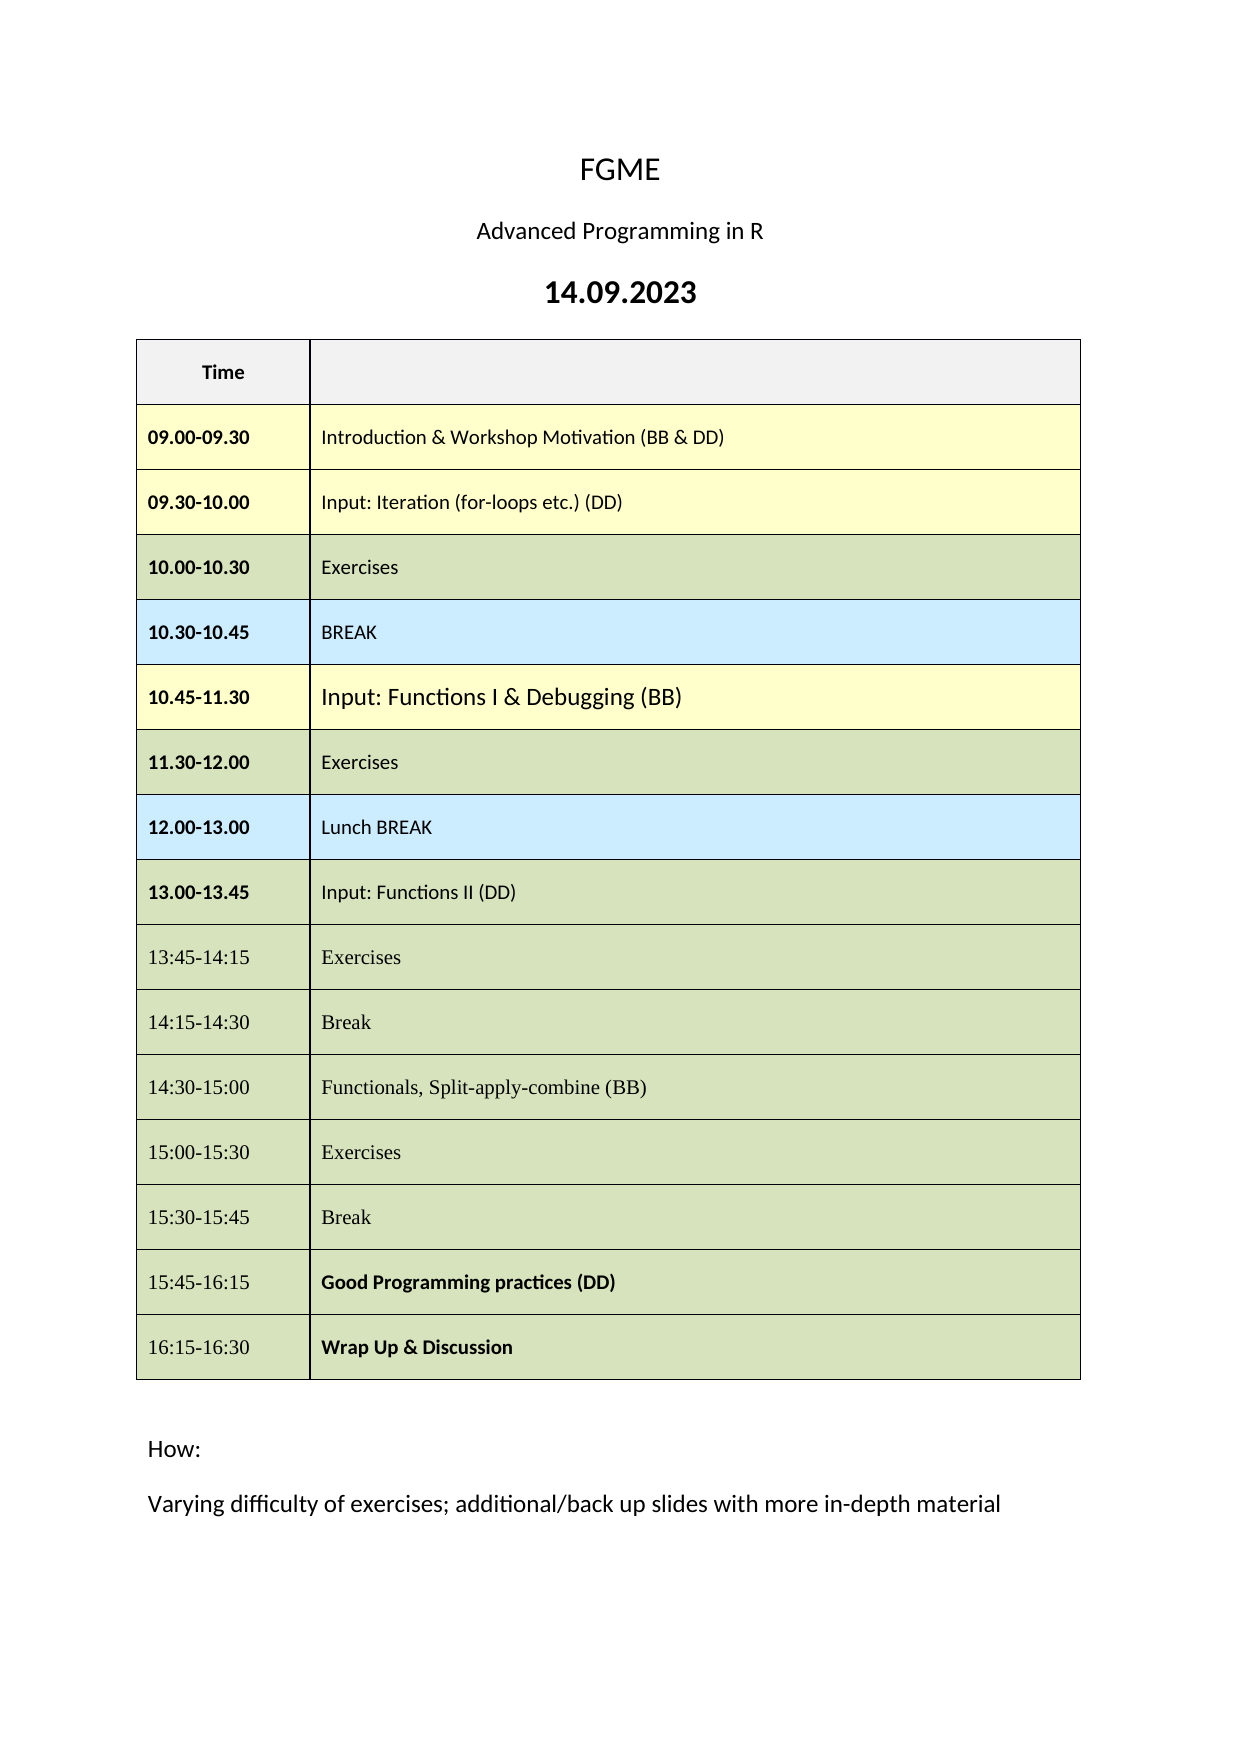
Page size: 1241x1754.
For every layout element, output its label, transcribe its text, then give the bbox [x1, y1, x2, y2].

table_cell 10.45-11.30 [137, 665, 309, 729]
table_cell Exercises [311, 730, 1080, 794]
table_cell Functionals, Split-apply-combine (BB) [311, 1055, 1080, 1119]
table_cell Exercises [311, 535, 1080, 599]
table_cell 09.30-10.00 [137, 470, 309, 534]
table_cell 14:15-14:30 [137, 990, 309, 1054]
table_cell 15:30-15:45 [137, 1185, 309, 1249]
table_cell Wrap Up & Discussion [311, 1315, 1080, 1379]
table_cell Break [311, 1185, 1080, 1249]
table_cell Exercises [311, 1120, 1080, 1184]
table_cell 10.00-10.30 [137, 535, 309, 599]
table_cell Good Programming practices (DD) [311, 1250, 1080, 1314]
text Advanced Programming in R [148, 215, 1093, 246]
table_cell Break [311, 990, 1080, 1054]
table_cell Introduction & Workshop Motivation (BB & DD) [311, 405, 1080, 469]
text FGME [148, 148, 1093, 188]
table_cell Exercises [311, 925, 1080, 989]
table_header [311, 340, 1080, 404]
table_cell 09.00-09.30 [137, 405, 309, 469]
table_cell Input: Functions II (DD) [311, 860, 1080, 924]
text 14.09.2023 [148, 271, 1093, 312]
table_cell 13:45-14:15 [137, 925, 309, 989]
table_cell Input: Functions I & Debugging (BB) [311, 665, 1080, 729]
table_cell BREAK [311, 600, 1080, 664]
table_cell Lunch BREAK [311, 795, 1080, 859]
table_cell 14:30-15:00 [137, 1055, 309, 1119]
table_cell 10.30-10.45 [137, 600, 309, 664]
table_cell 12.00-13.00 [137, 795, 309, 859]
table_cell 11.30-12.00 [137, 730, 309, 794]
table_cell Input: Iteration (for-loops etc.) (DD) [311, 470, 1080, 534]
table_cell 16:15-16:30 [137, 1315, 309, 1379]
table_header Time [137, 340, 309, 404]
text How: [148, 1433, 1093, 1463]
table_cell 15:00-15:30 [137, 1120, 309, 1184]
table_cell 15:45-16:15 [137, 1250, 309, 1314]
text Varying difficulty of exercises; additional/back up slides with more in-depth material [148, 1488, 1093, 1519]
table_cell 13.00-13.45 [137, 860, 309, 924]
